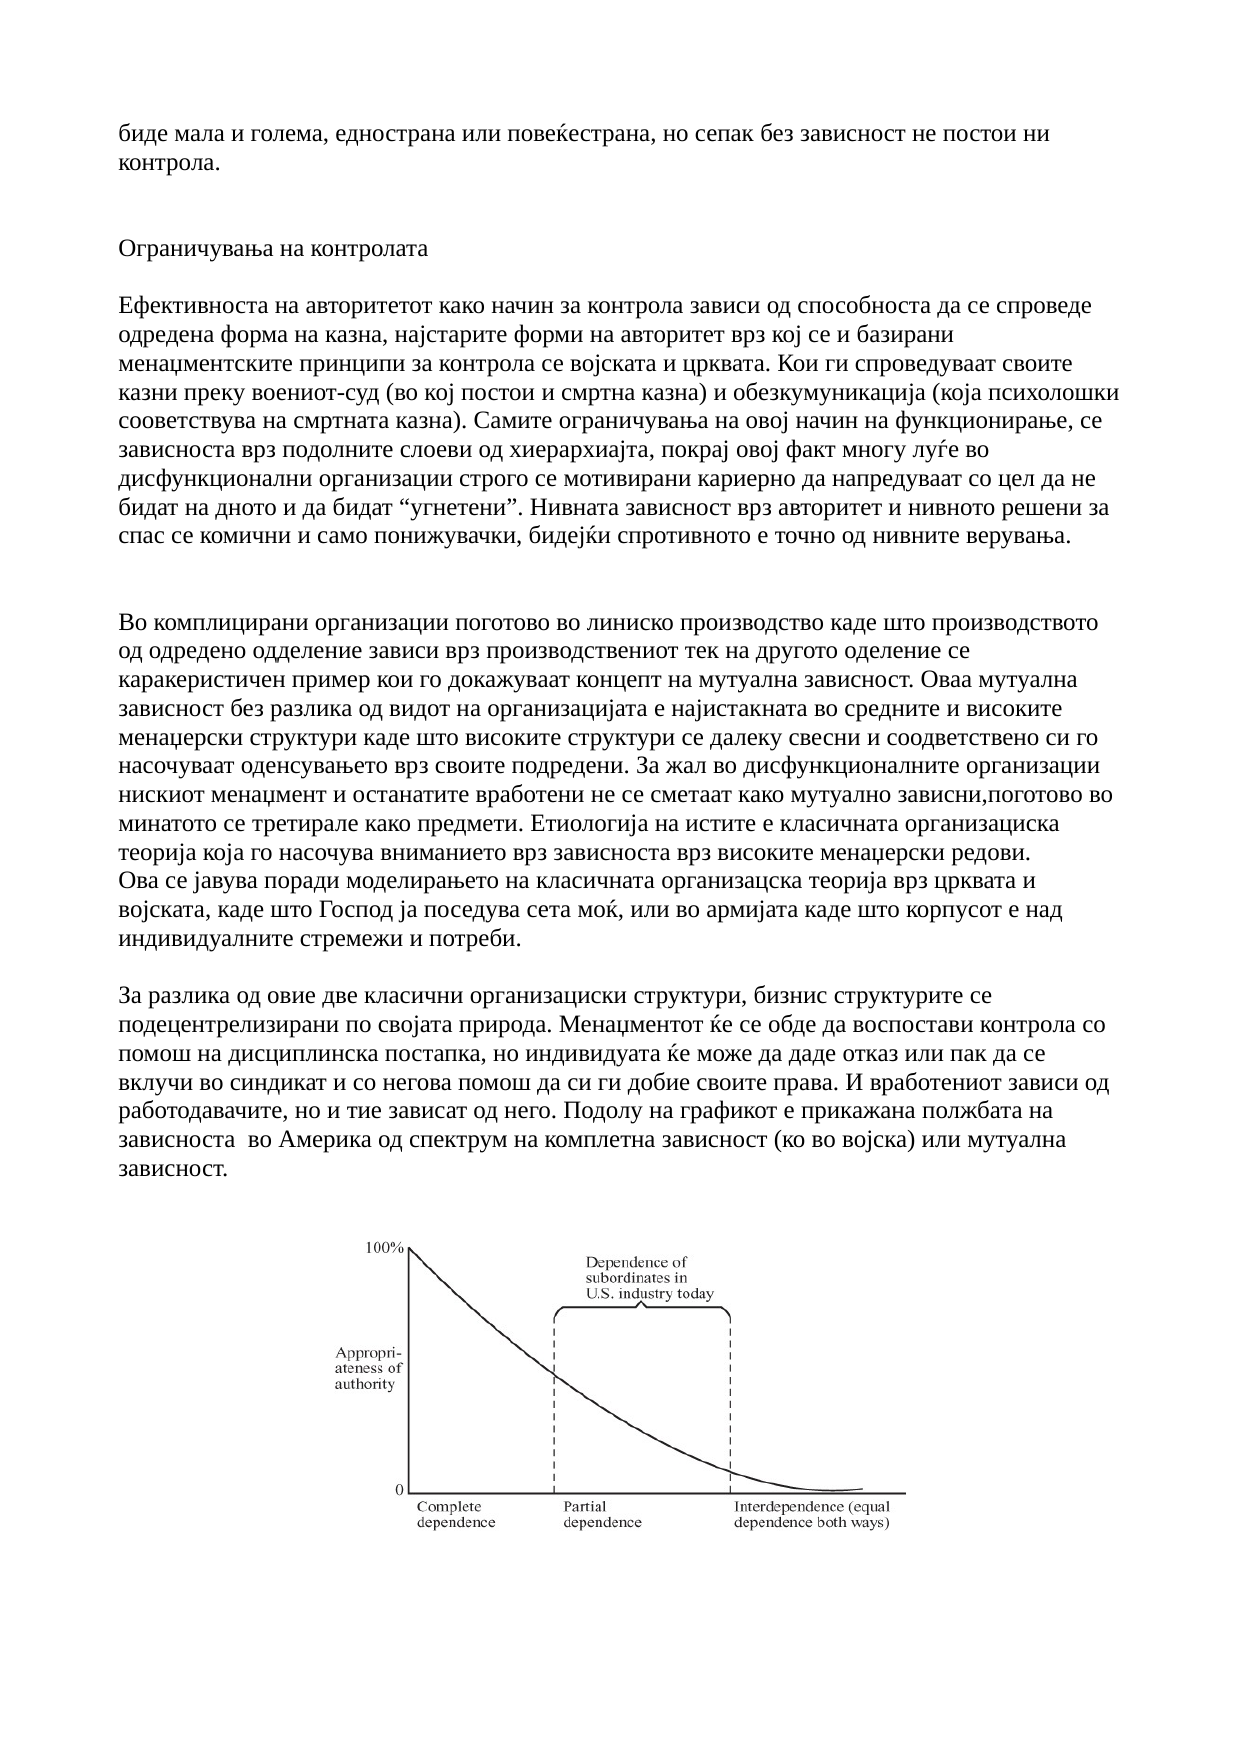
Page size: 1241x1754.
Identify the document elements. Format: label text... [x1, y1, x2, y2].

text Во комплицирани организации поготово во линиско производство каде што производството од одредено одделение зависи врз производствениот тек на другото оделение се каракеристичен пример кои го докажуваат концепт на мутуална зависност. Оваа мутуална зависност без разлика од видот на организацијата е најистакната во средните и високите [118, 607, 1122, 722]
text биде мала и голема, еднострана или повеќестрана, но сепак без зависност не постои ни контрола. [118, 118, 1122, 176]
text За разлика од овие две класични организациски структури, бизнис структурите се подецентрелизирани по својата природа. Менаџментот ќе се обде да воспостави контрола со помош на дисциплинска постапка, но индивидуата ќе може да даде отказ или пак да се вклучи во синдикат и со негова помош да си ги добие своите права. И вработениот зависи од работодавачите, но и тие зависат од него. Подолу на графикот е прикажана полжбата на зависноста во Америка од спектрум на комплетна зависност (ко во војска) или мутуална зависност. [118, 981, 1122, 1182]
text Ефективноста на авторитетот како начин за контрола зависи од способноста да се спроведе одредена форма на казна, најстарите форми на авторитет врз кој се и базирани менаџментските принципи за контрола се војската и црквата. Кои ги спроведуваат своите казни преку воениот-суд (во кој постои и смртна казна) и обезкумуникација (која психолошки сооветствува на смртната казна). Самите ограничувања на овој начин на функционирање, се зависноста врз подолните слоеви од хиерархиајта, покрај овој факт многу луѓе во дисфункционални организации строго се мотивирани кариерно да напредуваат со цел да не бидат на дното и да бидат “угнетени”. Нивната зависност врз авторитет и нивното решени за спас се комични и само понижувачки, бидејќи спротивното е точно од нивните верувања. [118, 291, 1122, 549]
text Ова се јавува поради моделирањето на класичната организацска теорија врз црквата и војската, каде што Господ ја поседува сета моќ, или во армијата каде што корпусот е над индивидуалните стремежи и потреби. [118, 866, 1122, 952]
picture [334, 1241, 907, 1531]
text менаџерски структури каде што високите структури се далеку свесни и соодветствено си го насочуваат оденсувањето врз своите подредени. За жал во дисфункционалните организации нискиот менаџмент и останатите вработени не се сметаат како мутуално зависни,поготово во минатото се третирале како предмети. Етиологија на истите е класичната организациска теорија која го насочува вниманието врз зависноста врз високите менаџерски редови. [118, 722, 1122, 866]
text Ограничувања на контролата [118, 233, 1122, 262]
